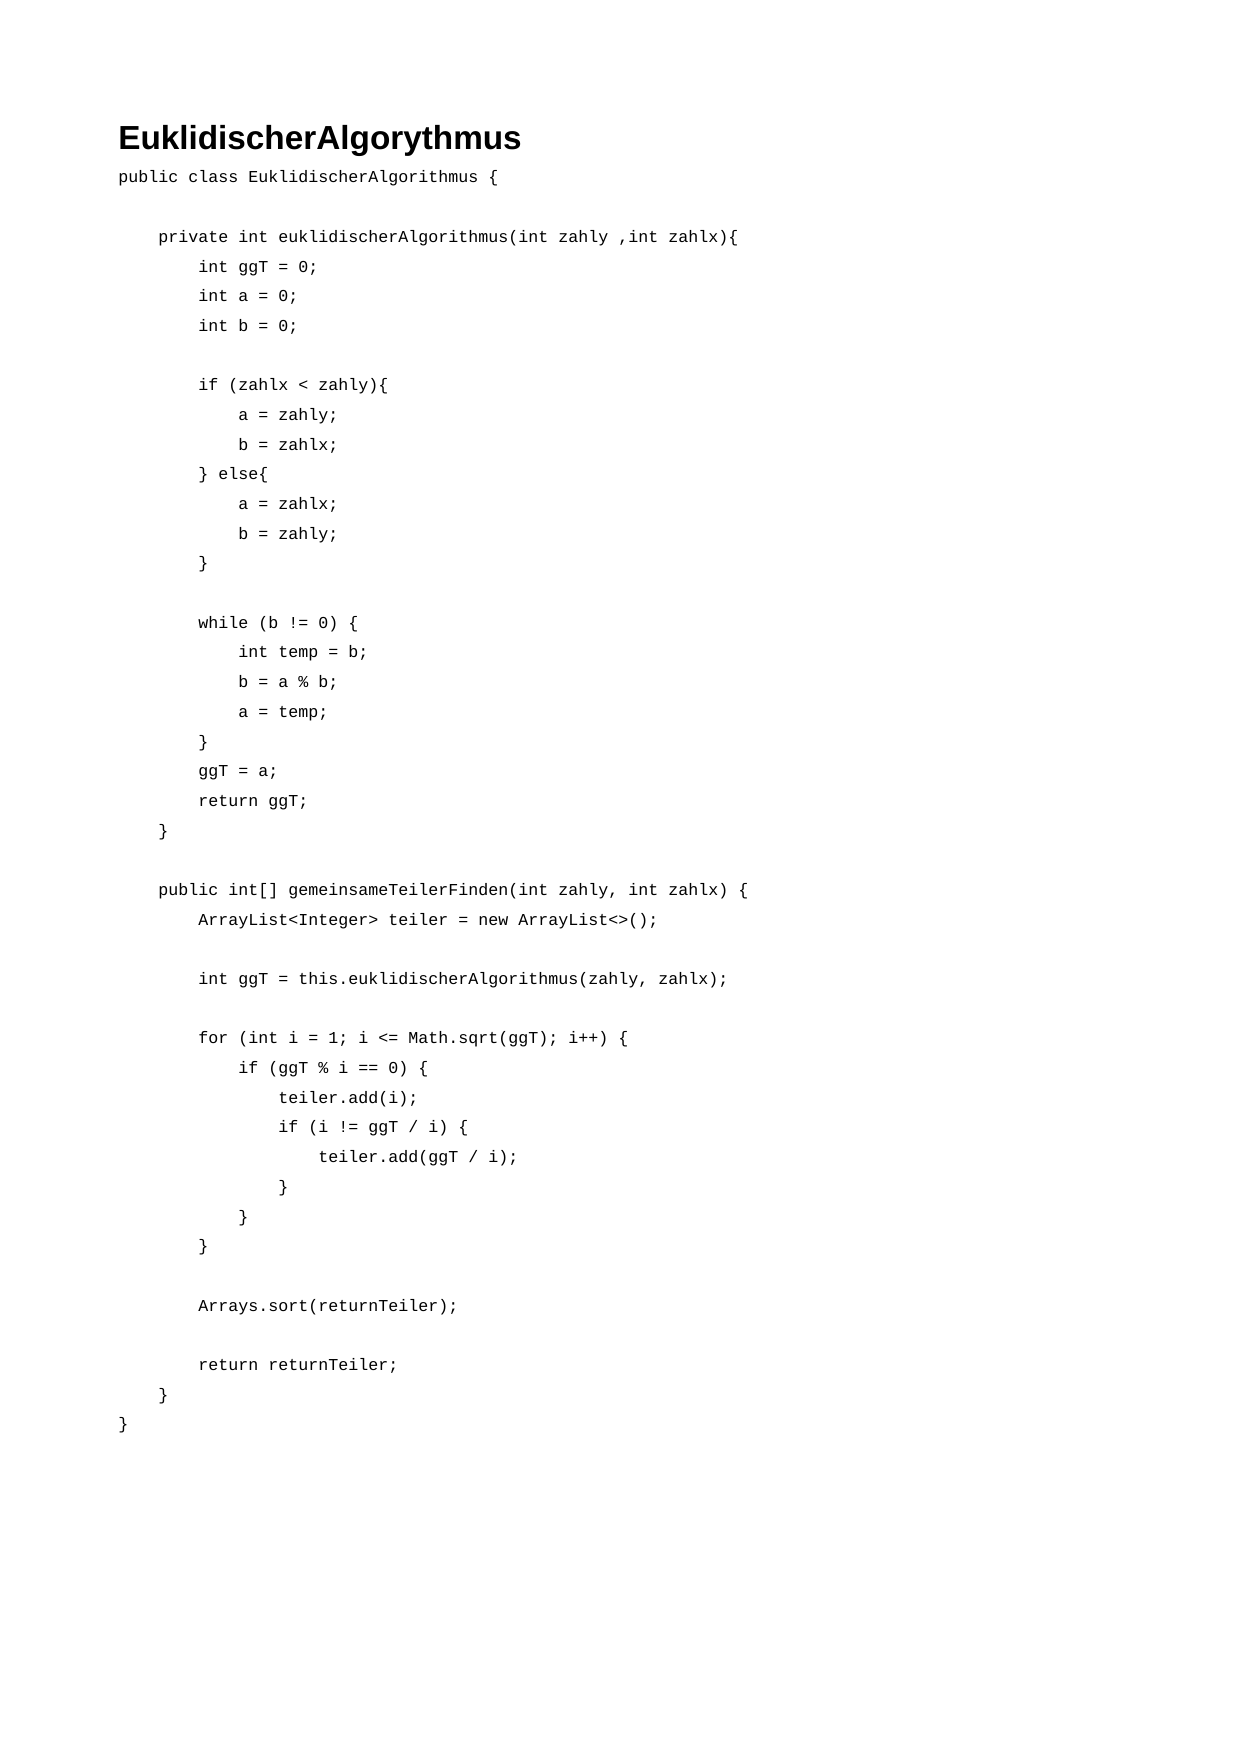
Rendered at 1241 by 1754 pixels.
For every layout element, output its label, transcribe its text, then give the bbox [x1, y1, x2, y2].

text } else{ [118, 455, 1122, 485]
text int ggT = 0; [118, 247, 1122, 277]
text int ggT = this.euklidischerAlgorithmus(zahly, zahlx); [118, 960, 1122, 989]
text if (ggT % i == 0) { [118, 1049, 1122, 1078]
text public class EuklidischerAlgorithmus { [118, 169, 1122, 188]
text int temp = b; [118, 633, 1122, 663]
text } [118, 722, 1122, 752]
text b = zahlx; [118, 425, 1122, 455]
text return returnTeiler; [118, 1346, 1122, 1375]
text } [118, 1405, 1122, 1435]
text teiler.add(i); [118, 1078, 1122, 1108]
text while (b != 0) { [118, 603, 1122, 633]
text b = a % b; [118, 663, 1122, 693]
text } [118, 544, 1122, 574]
text public int[] gemeinsameTeilerFinden(int zahly, int zahlx) { [118, 871, 1122, 900]
text } [118, 811, 1122, 841]
text a = zahlx; [118, 485, 1122, 514]
text ggT = a; [118, 752, 1122, 782]
text } [118, 1197, 1122, 1227]
text if (zahlx < zahly){ [118, 366, 1122, 396]
text Arrays.sort(returnTeiler); [118, 1286, 1122, 1316]
text a = zahly; [118, 396, 1122, 425]
text a = temp; [118, 693, 1122, 722]
text for (int i = 1; i <= Math.sqrt(ggT); i++) { [118, 1019, 1122, 1049]
text ArrayList<Integer> teiler = new ArrayList<>(); [118, 900, 1122, 930]
text teiler.add(ggT / i); [118, 1138, 1122, 1168]
text if (i != ggT / i) { [118, 1108, 1122, 1138]
text } [118, 1168, 1122, 1197]
text private int euklidischerAlgorithmus(int zahly ,int zahlx){ [118, 218, 1122, 247]
subtitle EuklidischerAlgorythmus [118, 118, 1122, 157]
text int b = 0; [118, 307, 1122, 336]
text b = zahly; [118, 514, 1122, 544]
text int a = 0; [118, 277, 1122, 307]
text } [118, 1375, 1122, 1405]
text return ggT; [118, 782, 1122, 811]
text } [118, 1227, 1122, 1257]
